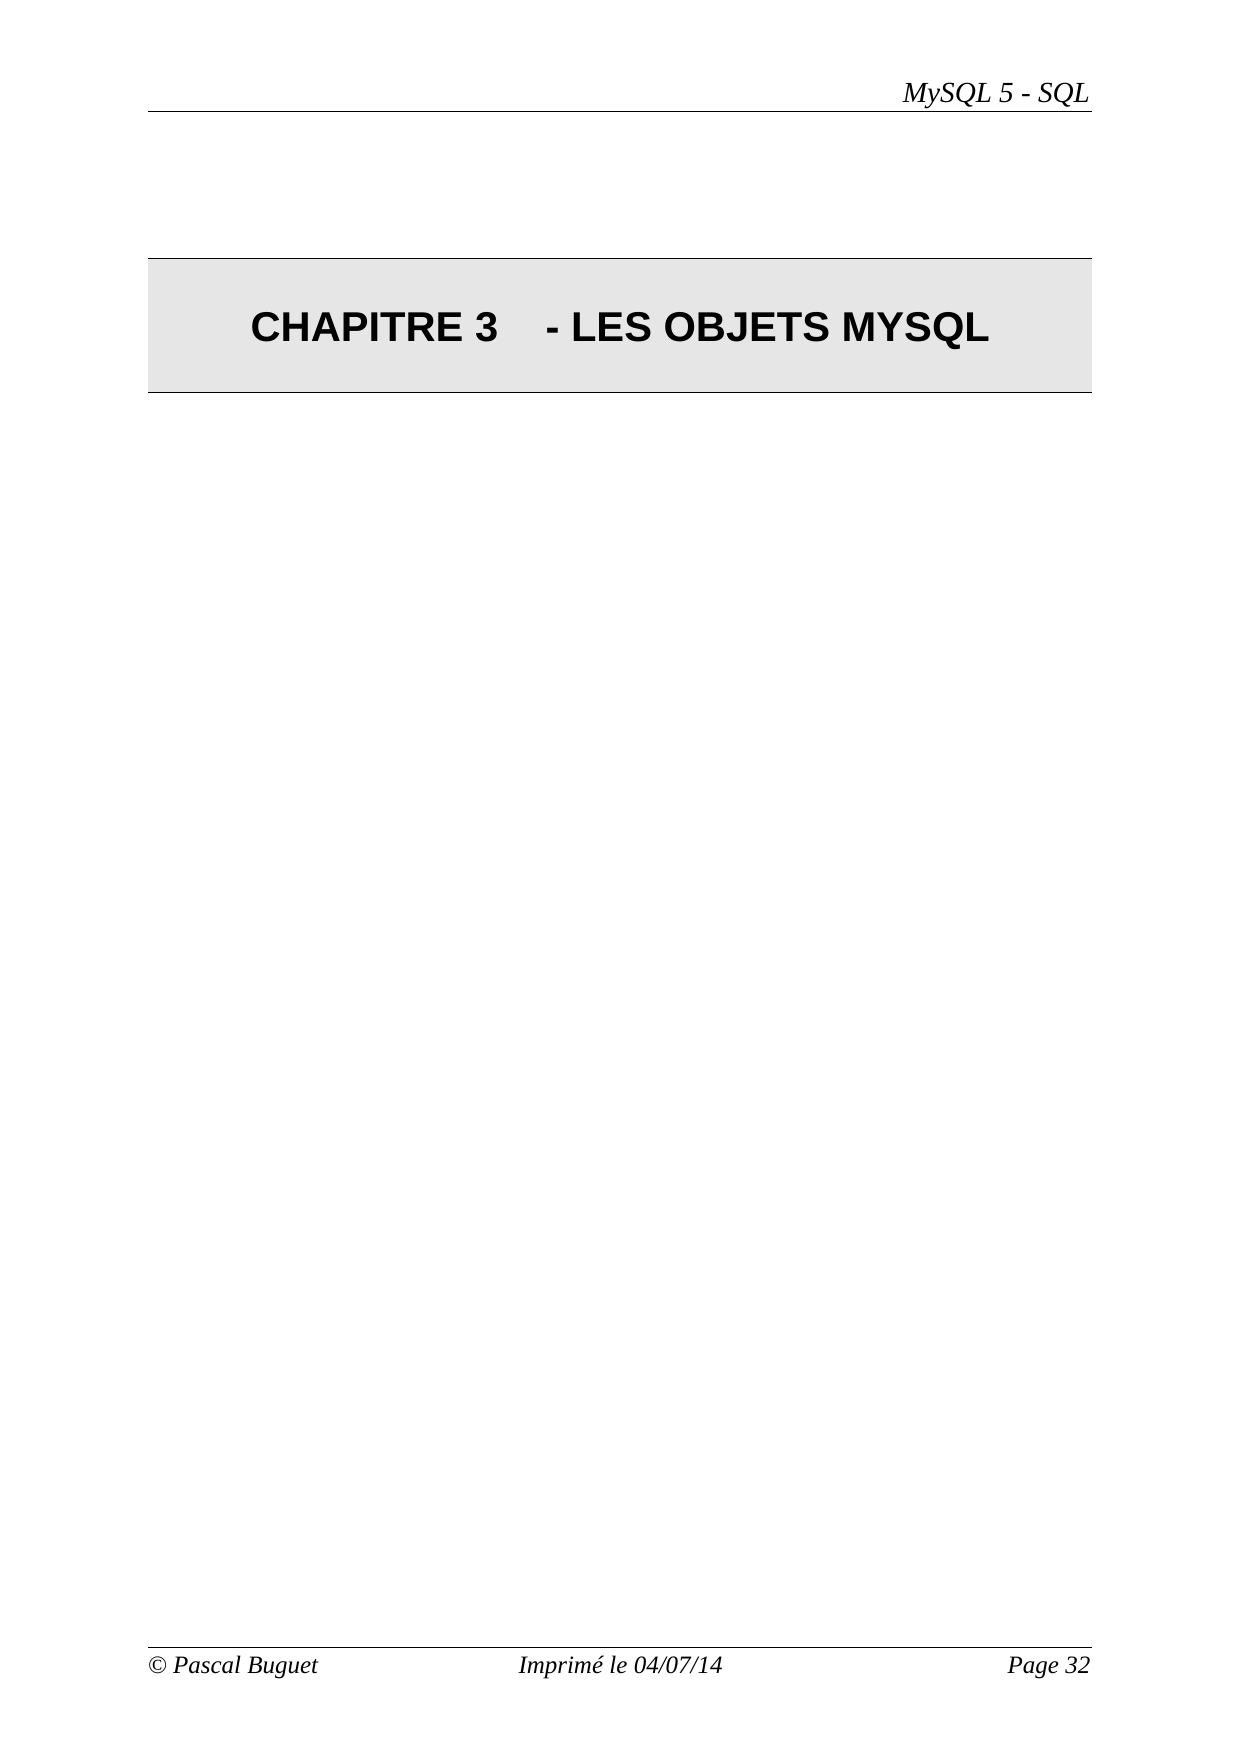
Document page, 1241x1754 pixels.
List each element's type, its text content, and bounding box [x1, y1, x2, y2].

subtitle - LES OBJETS MySQL [148, 259, 1092, 392]
